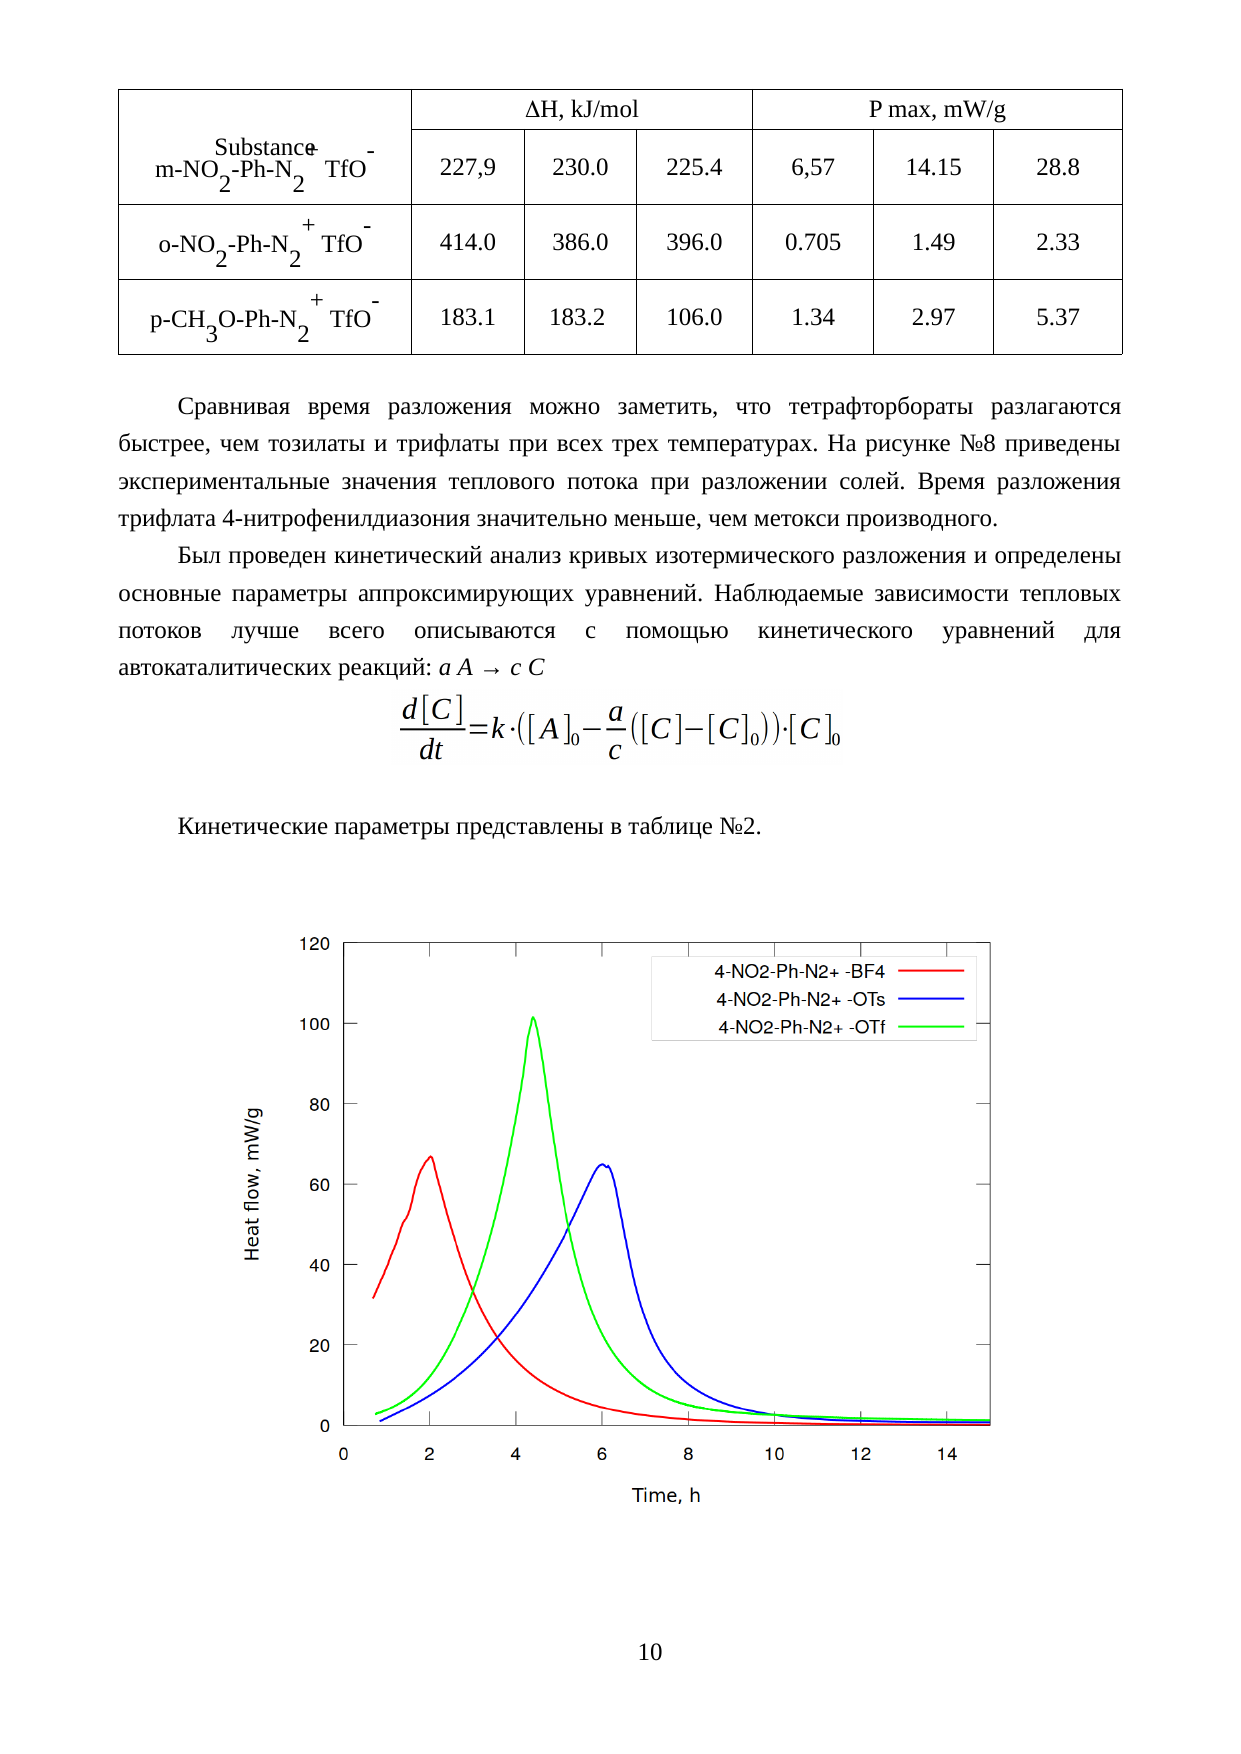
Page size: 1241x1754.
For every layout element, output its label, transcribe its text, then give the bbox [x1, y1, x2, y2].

table_cell o-NO2-Ph-N2+ TfO- [119, 205, 411, 279]
text Сравнивая время разложения можно заметить, что тетрафторбораты разлагаются быстрее, чем тозилаты и трифлаты при всех трех температурах. На рисунке №8 приведены экспериментальные значения теплового потока при разложении солей. Время разложения трифлата 4-нитрофенилдиазония значительно меньше, чем метокси производного. [118, 391, 1122, 532]
table_cell 183.1 [412, 280, 524, 354]
table_header P max, mW/g [753, 90, 1122, 129]
table_cell 1.34 [753, 280, 873, 354]
table_cell 2.33 [994, 205, 1122, 279]
table_header [119, 90, 411, 129]
table_cell m-NO2-Ph-N2+ TfO- [119, 129, 411, 204]
picture [391, 689, 843, 765]
table_cell 227,9 [412, 130, 524, 204]
table_cell 1.49 [874, 205, 993, 279]
picture [239, 933, 1002, 1505]
table_cell 2.97 [874, 280, 993, 354]
table_cell 5.37 [994, 280, 1122, 354]
table_cell 225.4 [637, 130, 752, 204]
table_cell p-CH3O-Ph-N2+ TfO- [119, 280, 411, 354]
table_cell 0.705 [753, 205, 873, 279]
table_cell 106.0 [637, 280, 752, 354]
text Был проведен кинетический анализ кривых изотермического разложения и определены основные параметры аппроксимирующих уравнений. Наблюдаемые зависимости тепловых потоков лучше всего описываются с помощью кинетического уравнений для автокаталитических реакций: a A → c C [118, 540, 1122, 681]
table_cell 14.15 [874, 130, 993, 204]
table_cell 386.0 [525, 205, 636, 279]
table_cell 183.2 [525, 280, 636, 354]
table_cell 414.0 [412, 205, 524, 279]
text Кинетические параметры представлены в таблице №2. [118, 811, 1122, 840]
table_cell 230.0 [525, 130, 636, 204]
table_header H, kJ/mol [412, 90, 752, 129]
table_cell 6,57 [753, 130, 873, 204]
table_cell 28.8 [994, 130, 1122, 204]
table_cell 396.0 [637, 205, 752, 279]
